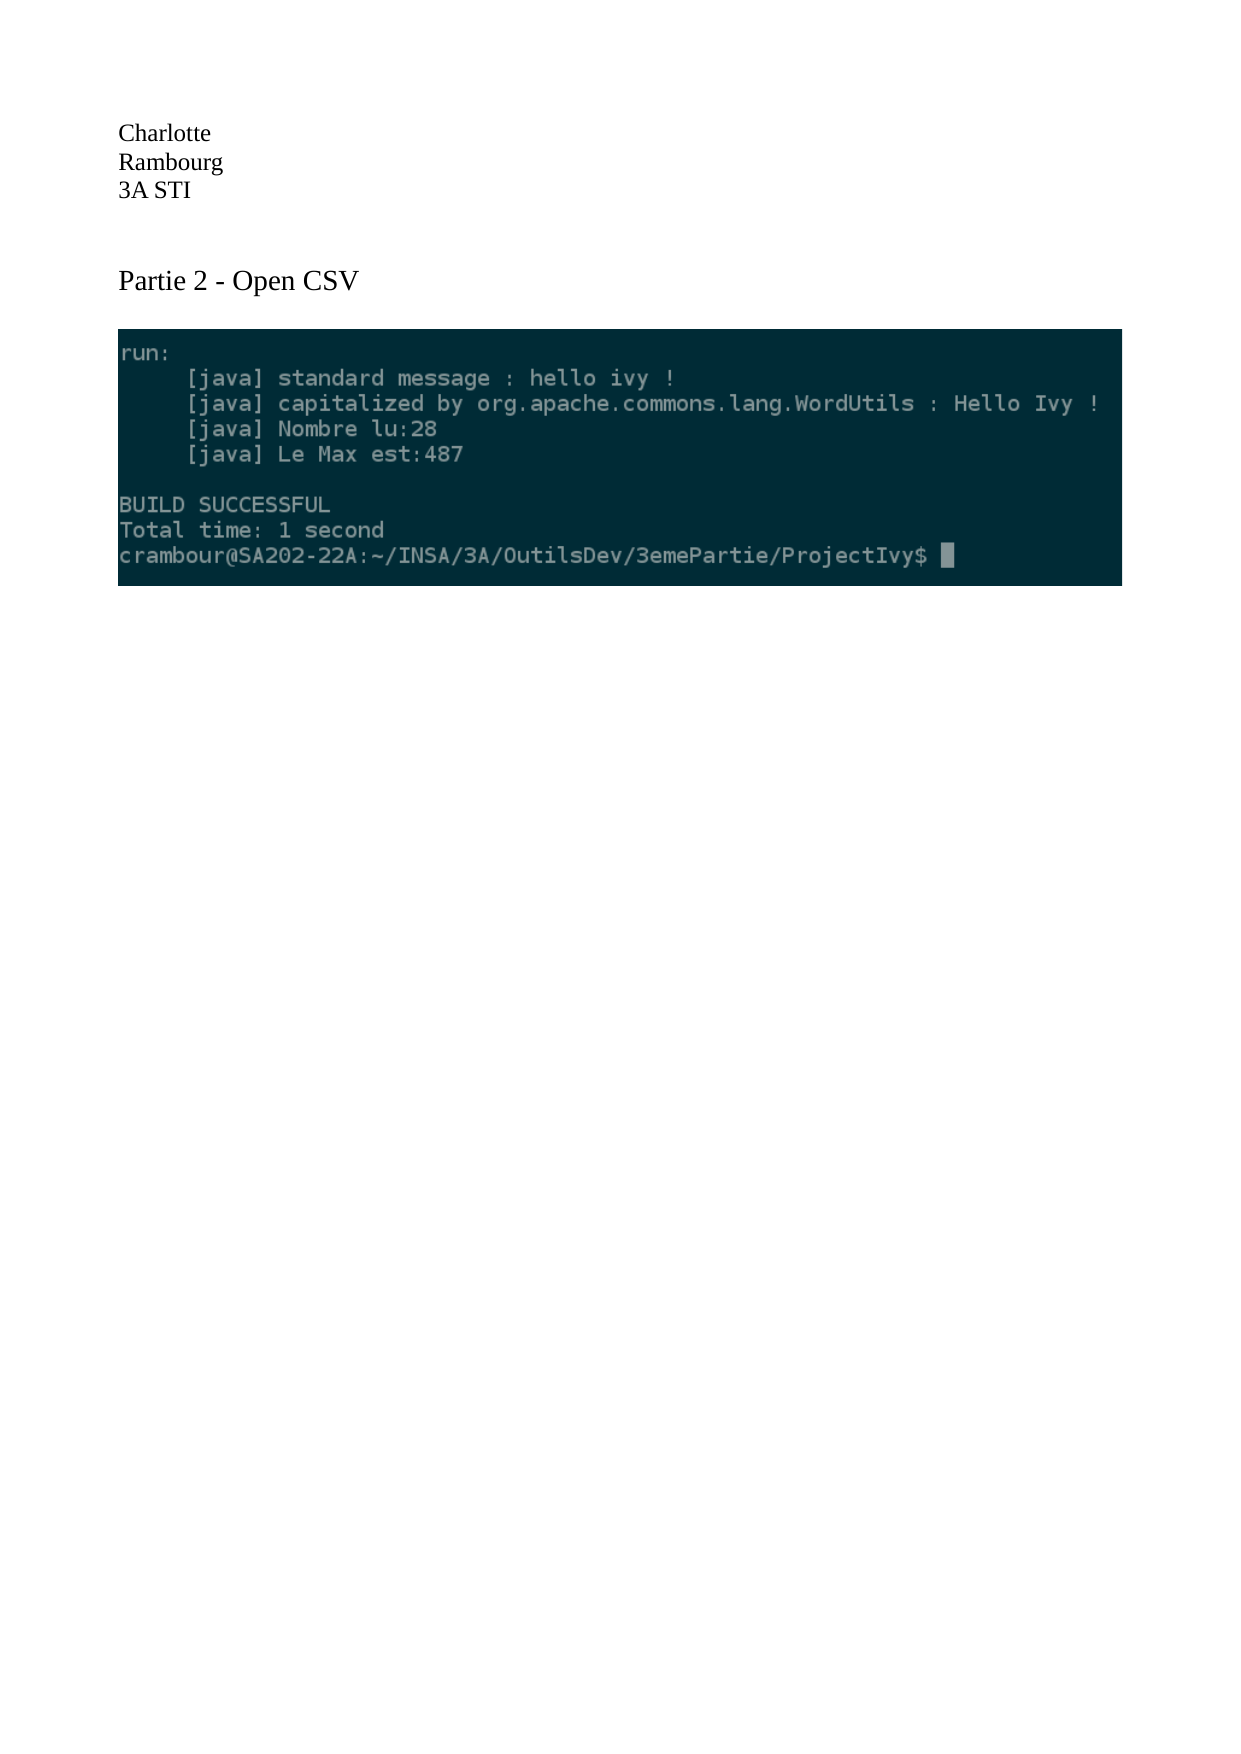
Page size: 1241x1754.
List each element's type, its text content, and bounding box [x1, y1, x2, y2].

picture [545, 374, 555, 385]
picture [720, 551, 727, 562]
picture [359, 526, 369, 537]
picture [837, 395, 847, 410]
picture [227, 526, 250, 537]
picture [256, 394, 260, 413]
picture [147, 522, 157, 537]
picture [320, 548, 330, 563]
picture [256, 445, 260, 464]
picture [916, 549, 926, 563]
picture [374, 399, 383, 411]
picture [216, 551, 223, 562]
picture [399, 374, 422, 385]
picture [1062, 399, 1072, 415]
picture [333, 369, 343, 385]
picture [256, 420, 260, 438]
picture [293, 497, 303, 512]
picture [320, 446, 330, 461]
picture [452, 399, 462, 415]
picture [826, 399, 833, 410]
picture [400, 548, 409, 563]
picture [134, 526, 144, 537]
picture [280, 446, 290, 461]
picture [346, 548, 356, 562]
picture [452, 548, 462, 565]
picture [333, 396, 343, 411]
picture [439, 374, 449, 385]
picture [386, 399, 396, 411]
picture [347, 450, 355, 461]
picture [903, 551, 913, 567]
picture [704, 551, 714, 563]
picture [121, 551, 129, 563]
picture [149, 497, 157, 512]
picture [214, 497, 223, 512]
picture [362, 374, 369, 385]
picture [704, 399, 714, 410]
picture [293, 370, 303, 385]
picture [664, 551, 687, 563]
picture [227, 374, 237, 385]
picture [321, 399, 329, 411]
picture [969, 399, 979, 410]
picture [386, 548, 396, 565]
picture [1009, 399, 1019, 410]
picture [1049, 399, 1058, 410]
picture [359, 394, 368, 410]
picture [373, 369, 383, 385]
picture [731, 548, 740, 563]
picture [147, 551, 157, 563]
picture [638, 548, 648, 563]
picture [285, 421, 290, 436]
picture [335, 425, 343, 436]
picture [346, 526, 356, 537]
picture [625, 374, 634, 385]
picture [546, 551, 555, 563]
picture [625, 548, 634, 565]
picture [227, 425, 237, 436]
picture [174, 521, 182, 537]
picture [691, 399, 701, 410]
picture [823, 551, 830, 567]
picture [200, 551, 210, 563]
picture [227, 399, 237, 410]
picture [306, 399, 316, 415]
picture [227, 497, 237, 512]
picture [200, 399, 207, 415]
picture [200, 497, 210, 512]
picture [240, 450, 250, 461]
picture [306, 497, 316, 512]
picture [479, 374, 489, 385]
picture [227, 450, 237, 461]
picture [878, 399, 886, 411]
picture [598, 551, 608, 563]
picture [373, 420, 381, 436]
picture [479, 548, 489, 563]
picture [624, 399, 633, 410]
picture [161, 547, 184, 563]
picture [215, 526, 223, 537]
picture [757, 551, 767, 563]
picture [956, 396, 966, 410]
picture [214, 399, 223, 410]
picture [558, 399, 568, 410]
picture [293, 399, 303, 410]
picture [745, 551, 754, 563]
picture [850, 396, 860, 410]
picture [253, 497, 263, 512]
picture [479, 399, 489, 410]
picture [465, 548, 475, 563]
picture [585, 374, 595, 385]
picture [386, 450, 396, 461]
picture [1037, 396, 1045, 411]
picture [134, 349, 144, 360]
picture [214, 450, 223, 461]
picture [518, 551, 528, 563]
picture [200, 374, 207, 390]
picture [280, 374, 290, 385]
picture [281, 522, 290, 537]
picture [136, 551, 144, 562]
picture [191, 420, 195, 438]
picture [174, 497, 184, 512]
picture [863, 396, 873, 411]
picture [280, 497, 290, 512]
picture [492, 548, 502, 565]
picture [612, 374, 621, 385]
picture [439, 395, 449, 410]
picture [996, 394, 1004, 410]
picture [191, 394, 195, 413]
picture [240, 374, 250, 385]
picture [850, 551, 858, 563]
picture [306, 425, 317, 436]
picture [439, 446, 449, 461]
picture [651, 399, 687, 410]
picture [585, 395, 595, 410]
picture [799, 551, 807, 562]
picture [121, 497, 131, 512]
picture [240, 548, 250, 563]
picture [200, 450, 207, 466]
picture [346, 374, 356, 385]
picture [941, 543, 954, 567]
picture [837, 551, 846, 563]
picture [320, 374, 330, 385]
picture [638, 374, 648, 390]
text Partie 2 - Open CSV [118, 263, 1122, 296]
picture [306, 374, 316, 385]
picture [386, 425, 396, 436]
picture [191, 445, 195, 464]
picture [306, 526, 316, 537]
picture [161, 526, 170, 537]
picture [770, 548, 780, 565]
picture [532, 548, 542, 563]
picture [320, 497, 329, 512]
picture [214, 425, 223, 436]
picture [200, 522, 210, 537]
picture [890, 551, 899, 563]
picture [412, 548, 422, 563]
picture [267, 497, 277, 512]
picture [333, 548, 343, 563]
picture [585, 548, 595, 563]
picture [691, 548, 701, 563]
picture [399, 446, 409, 461]
picture [187, 551, 197, 563]
picture [320, 420, 330, 436]
picture [240, 399, 250, 410]
picture [505, 399, 515, 415]
picture [134, 497, 144, 512]
picture [878, 548, 886, 563]
picture [796, 396, 808, 410]
picture [903, 399, 913, 410]
picture [465, 374, 475, 390]
picture [571, 399, 580, 410]
picture [426, 548, 436, 563]
picture [611, 551, 621, 563]
picture [426, 374, 436, 385]
picture [890, 394, 898, 410]
picture [346, 399, 356, 410]
picture [280, 548, 290, 563]
picture [532, 369, 542, 385]
picture [731, 394, 739, 410]
picture [293, 548, 303, 563]
picture [982, 394, 991, 410]
picture [227, 549, 237, 566]
picture [293, 425, 303, 436]
picture [757, 399, 767, 410]
picture [346, 425, 356, 436]
picture [452, 374, 462, 385]
picture [810, 551, 820, 563]
picture [426, 421, 436, 436]
picture [240, 497, 250, 512]
picture [810, 399, 820, 410]
picture [191, 369, 195, 388]
picture [123, 349, 131, 360]
picture [784, 548, 793, 562]
picture [532, 399, 542, 410]
picture [253, 548, 263, 562]
picture [412, 421, 422, 436]
picture [121, 522, 132, 537]
picture [147, 349, 157, 360]
picture [863, 548, 873, 563]
picture [280, 399, 289, 410]
picture [494, 399, 502, 410]
picture [200, 425, 207, 441]
picture [571, 551, 581, 563]
picture [412, 395, 422, 410]
picture [373, 450, 383, 461]
picture [373, 521, 383, 537]
picture [505, 548, 515, 563]
picture [452, 446, 462, 461]
picture [240, 425, 250, 436]
picture [320, 526, 330, 537]
picture [333, 526, 342, 537]
picture [744, 399, 754, 410]
picture [572, 369, 580, 385]
picture [399, 399, 409, 410]
picture [558, 547, 567, 563]
picture [598, 399, 608, 410]
picture [770, 399, 780, 415]
picture [267, 548, 277, 563]
picture [333, 450, 343, 461]
picture [439, 548, 449, 562]
picture [161, 497, 170, 512]
picture [214, 374, 223, 385]
picture [638, 399, 648, 410]
picture [558, 369, 567, 385]
picture [256, 369, 260, 388]
picture [293, 450, 303, 461]
picture [651, 551, 661, 563]
picture [280, 421, 285, 436]
picture [545, 399, 555, 415]
picture [426, 446, 436, 461]
